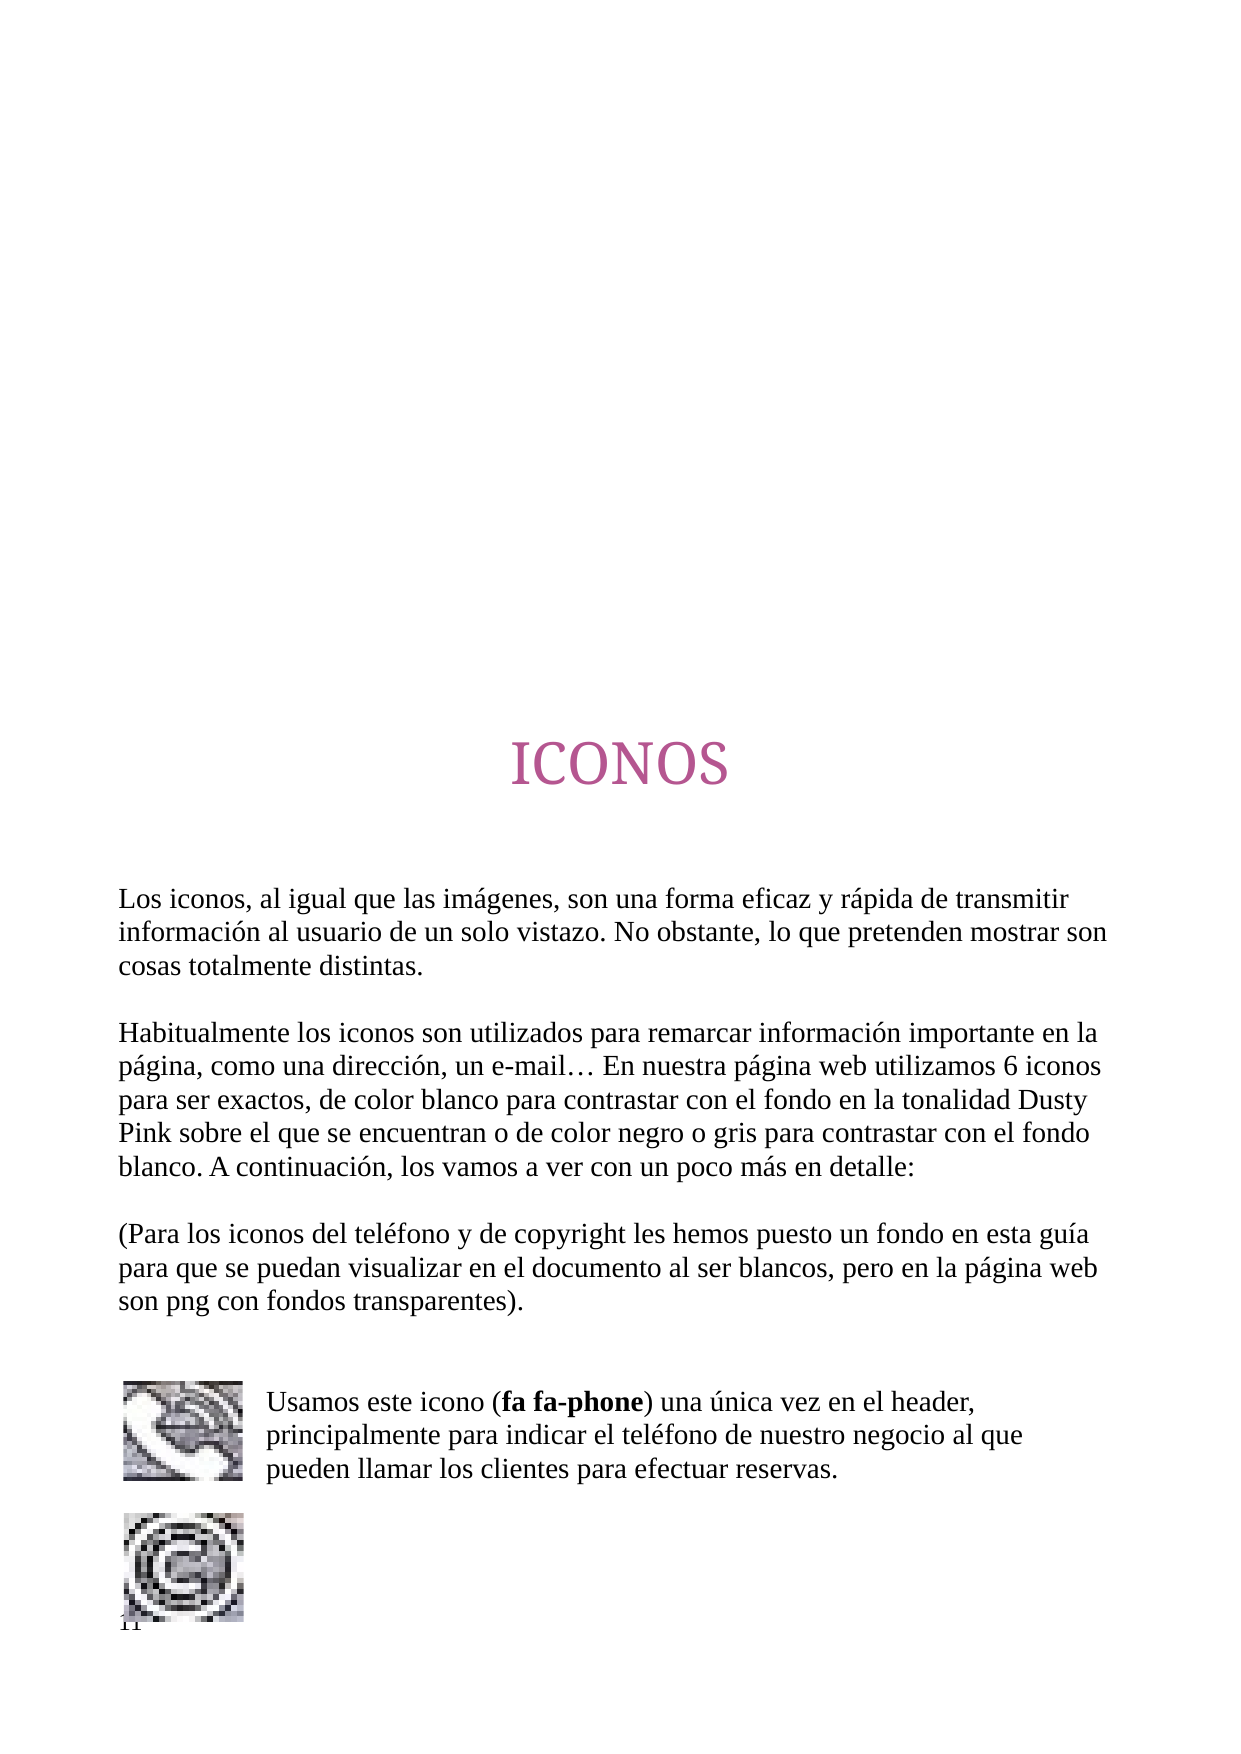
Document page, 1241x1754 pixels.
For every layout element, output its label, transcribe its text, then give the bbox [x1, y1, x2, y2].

picture [123, 1513, 244, 1622]
text (Para los iconos del teléfono y de copyright les hemos puesto un fondo en esta guía para que se puedan visualizar en el documento al ser blancos, pero en la página web son png con fondos transparentes). [118, 1216, 1122, 1317]
text ICONOS [118, 722, 1122, 801]
text Los iconos, al igual que las imágenes, son una forma eficaz y rápida de transmitir información al usuario de un solo vistazo. No obstante, lo que pretenden mostrar son cosas totalmente distintas. [118, 881, 1122, 981]
text Usamos este icono (fa fa-phone) una única vez en el header, principalmente para indicar el teléfono de nuestro negocio al que pueden llamar los clientes para efectuar reservas. [118, 1384, 1122, 1484]
text Habitualmente los iconos son utilizados para remarcar información importante en la página, como una dirección, un e-mail… En nuestra página web utilizamos 6 iconos para ser exactos, de color blanco para contrastar con el fondo en la tonalidad Dusty Pink sobre el que se encuentran o de color negro o gris para contrastar con el fondo blanco. A continuación, los vamos a ver con un poco más en detalle: [118, 1015, 1122, 1183]
picture [123, 1381, 243, 1481]
